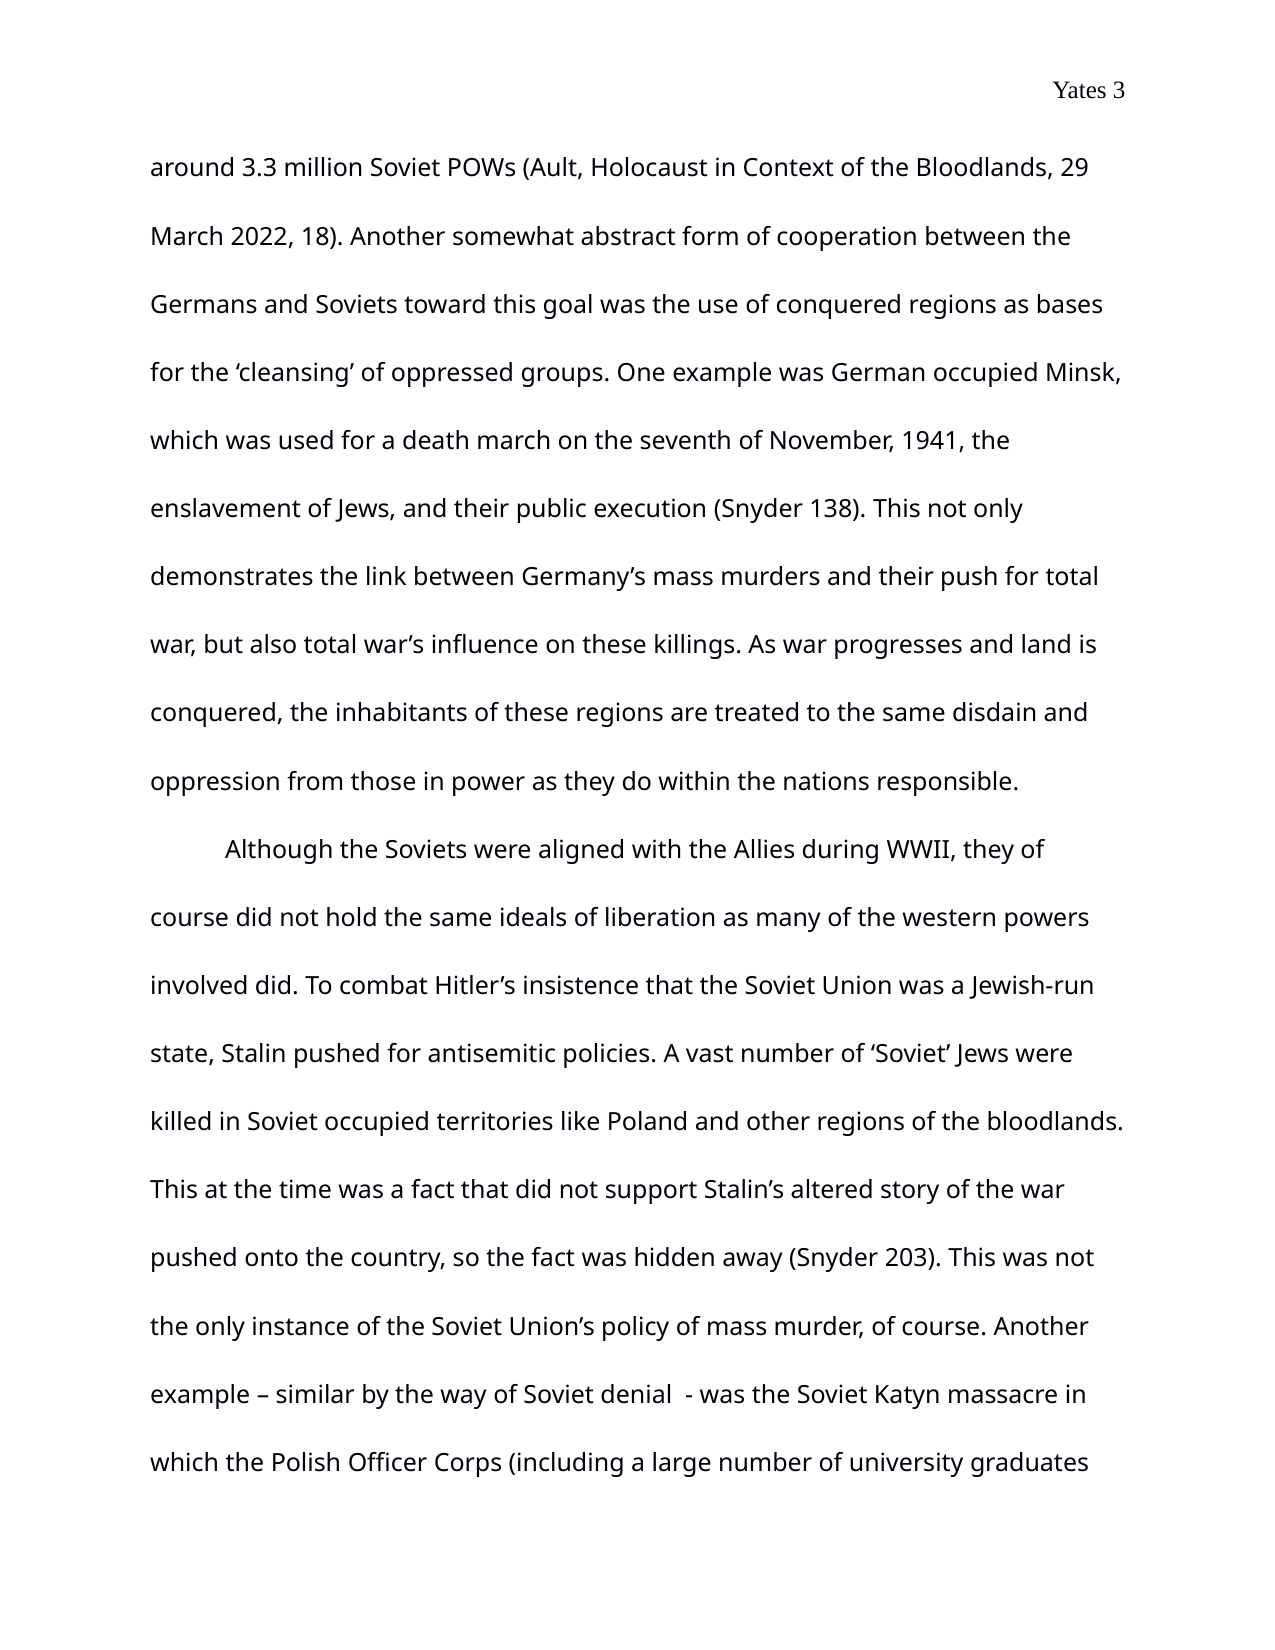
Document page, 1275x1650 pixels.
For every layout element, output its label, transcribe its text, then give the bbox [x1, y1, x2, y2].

title Although the Soviets were aligned with the Allies during WWII, they of course did not hold the same ideals of liberation as many of the western powers involved did. To combat Hitler’s insistence that the Soviet Union was a Jewish-run state, Stalin pushed for antisemitic policies. A vast number of ‘Soviet’ Jews were killed in Soviet occupied territories like Poland and other regions of the bloodlands. This at the time was a fact that did not support Stalin’s altered story of the war pushed onto the country, so the fact was hidden away (Snyder 203). This was not the only instance of the Soviet Union’s policy of mass murder, of course. Another example – similar by the way of Soviet denial - was the Soviet Katyn massacre in which the Polish Officer Corps (including a large number of university graduates [150, 831, 1125, 1478]
title around 3.3 million Soviet POWs (Ault, Holocaust in Context of the Bloodlands, 29 March 2022, 18). Another somewhat abstract form of cooperation between the Germans and Soviets toward this goal was the use of conquered regions as bases for the ‘cleansing’ of oppressed groups. One example was German occupied Minsk, which was used for a death march on the seventh of November, 1941, the enslavement of Jews, and their public execution (Snyder 138). This not only demonstrates the link between Germany’s mass murders and their push for total war, but also total war’s influence on these killings. As war progresses and land is conquered, the inhabitants of these regions are treated to the same disdain and oppression from those in power as they do within the nations responsible. [150, 150, 1125, 797]
